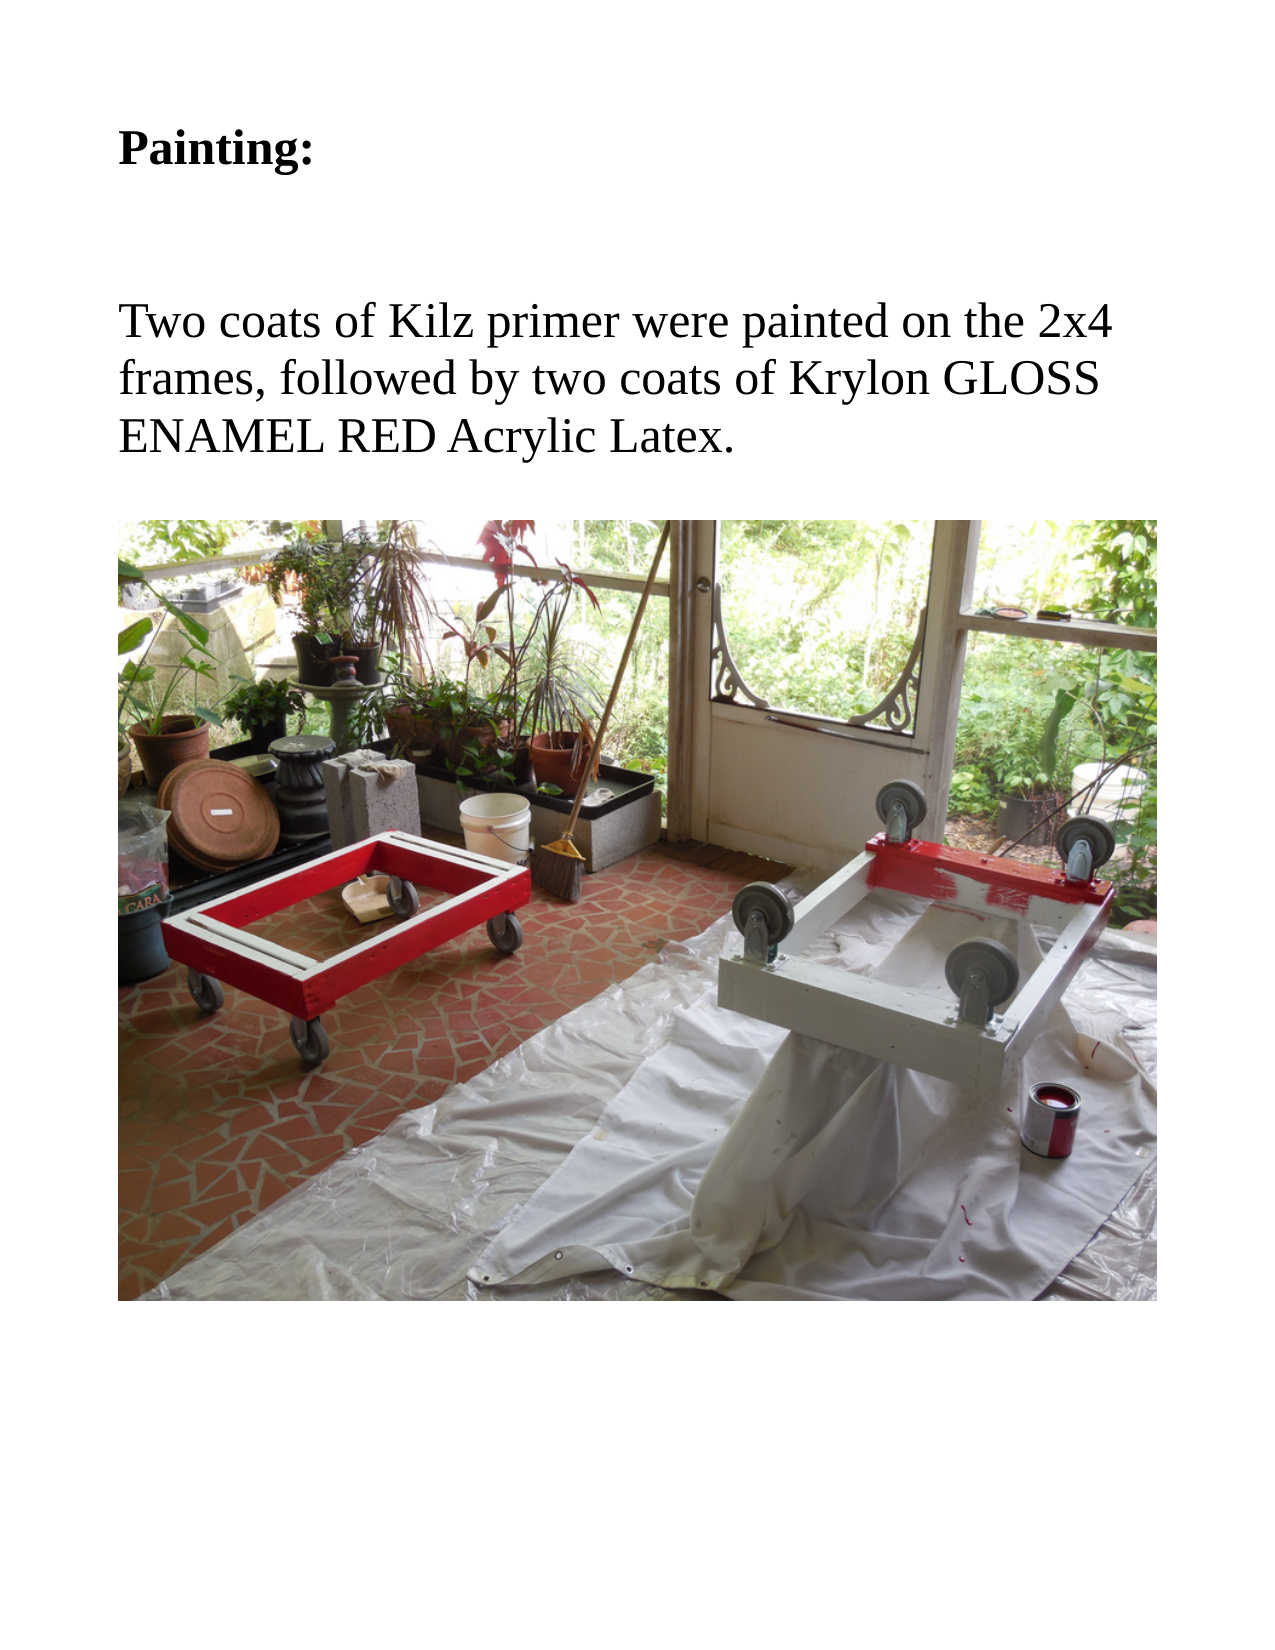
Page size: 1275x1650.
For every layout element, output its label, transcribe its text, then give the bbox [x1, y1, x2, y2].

text Two coats of Kilz primer were painted on the 2x4 frames, followed by two coats of Krylon GLOSS ENAMEL RED Acrylic Latex. [118, 291, 1157, 463]
picture [118, 520, 1157, 1301]
text Painting: [118, 118, 1157, 176]
